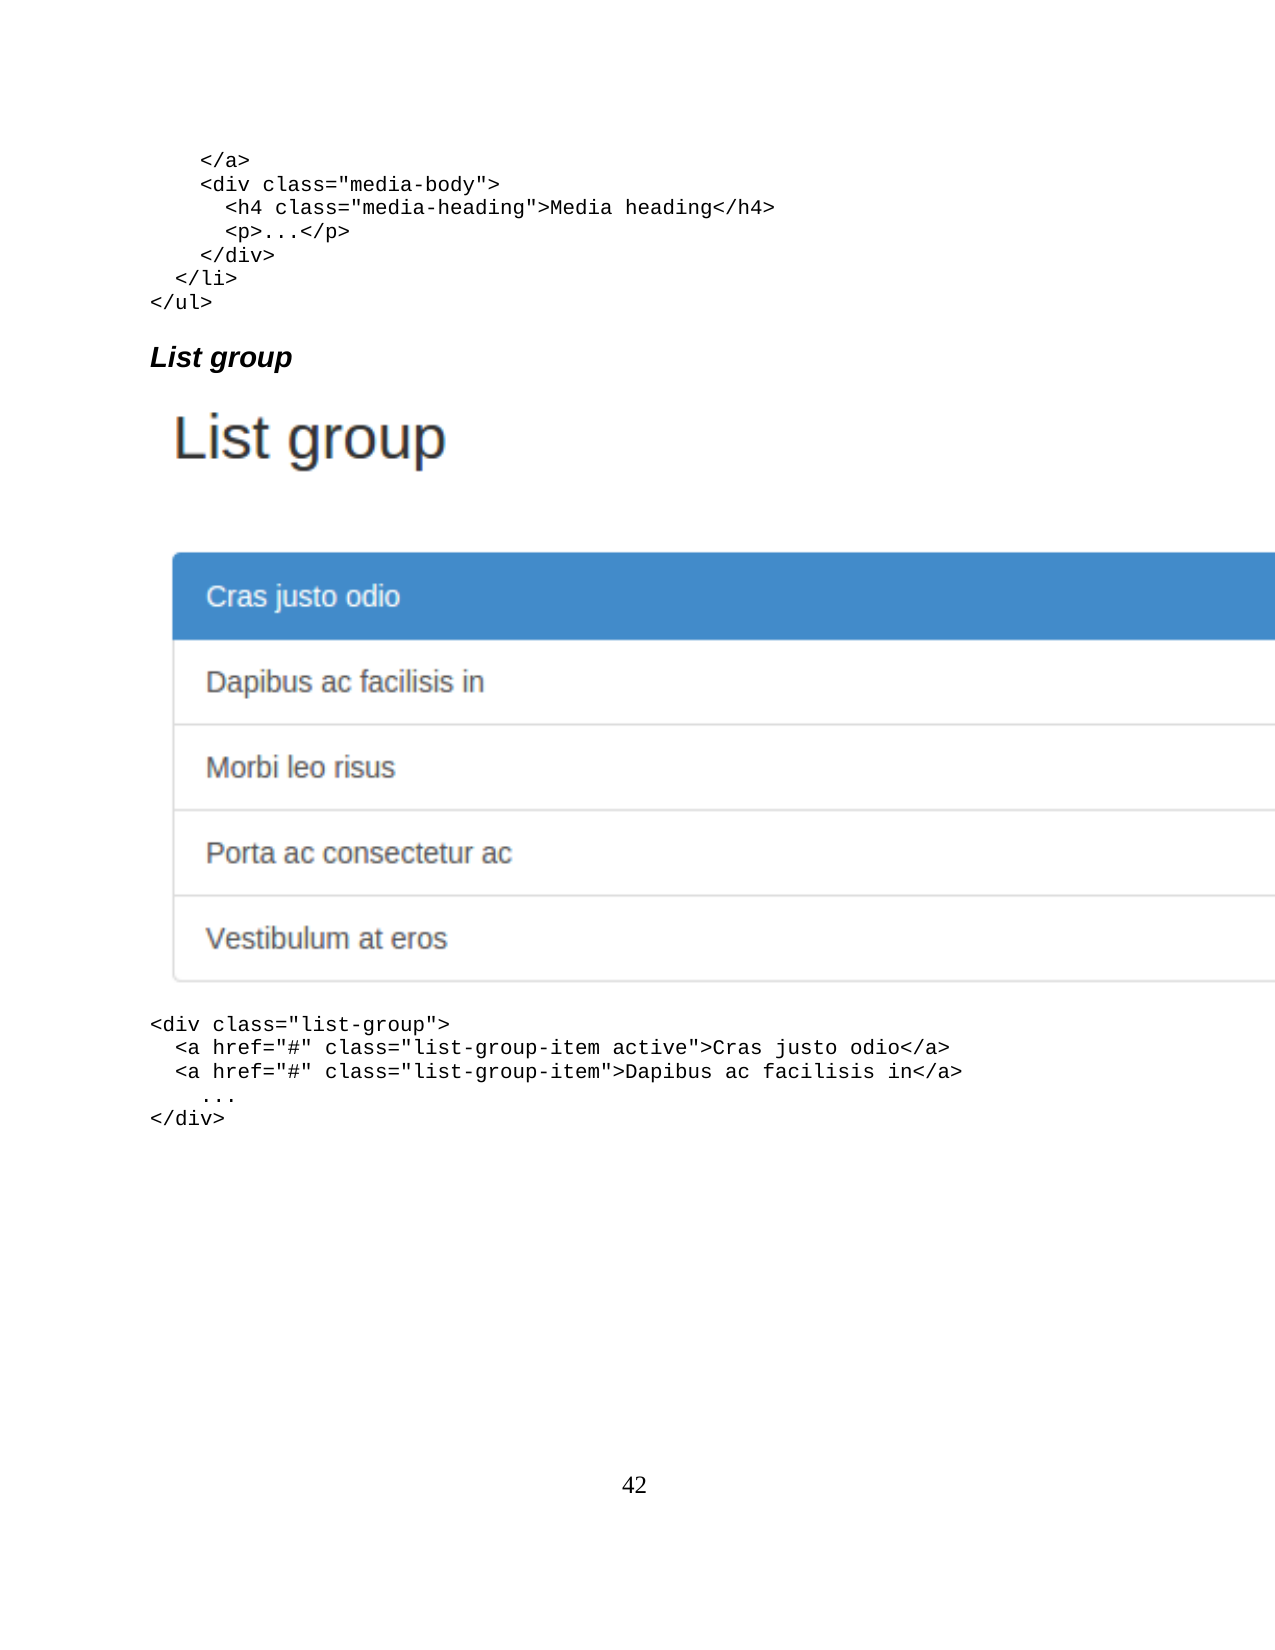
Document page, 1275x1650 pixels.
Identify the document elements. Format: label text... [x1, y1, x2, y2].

picture [150, 386, 1275, 1014]
text </a> [150, 150, 1125, 174]
text <h4 class="media-heading">Media heading</h4> [150, 197, 1125, 221]
subtitle List group [150, 341, 1125, 374]
text <div class="list-group"> [150, 1014, 1125, 1037]
text </div> [150, 244, 1125, 268]
text </div> [150, 1108, 1125, 1132]
text <div class="media-body"> [150, 174, 1125, 197]
text </ul> [150, 292, 1125, 316]
text <p>...</p> [150, 221, 1125, 244]
text ... [150, 1084, 1125, 1108]
text </li> [150, 268, 1125, 292]
text <a href="#" class="list-group-item active">Cras justo odio</a> [150, 1037, 1125, 1061]
text <a href="#" class="list-group-item">Dapibus ac facilisis in</a> [150, 1061, 1125, 1084]
